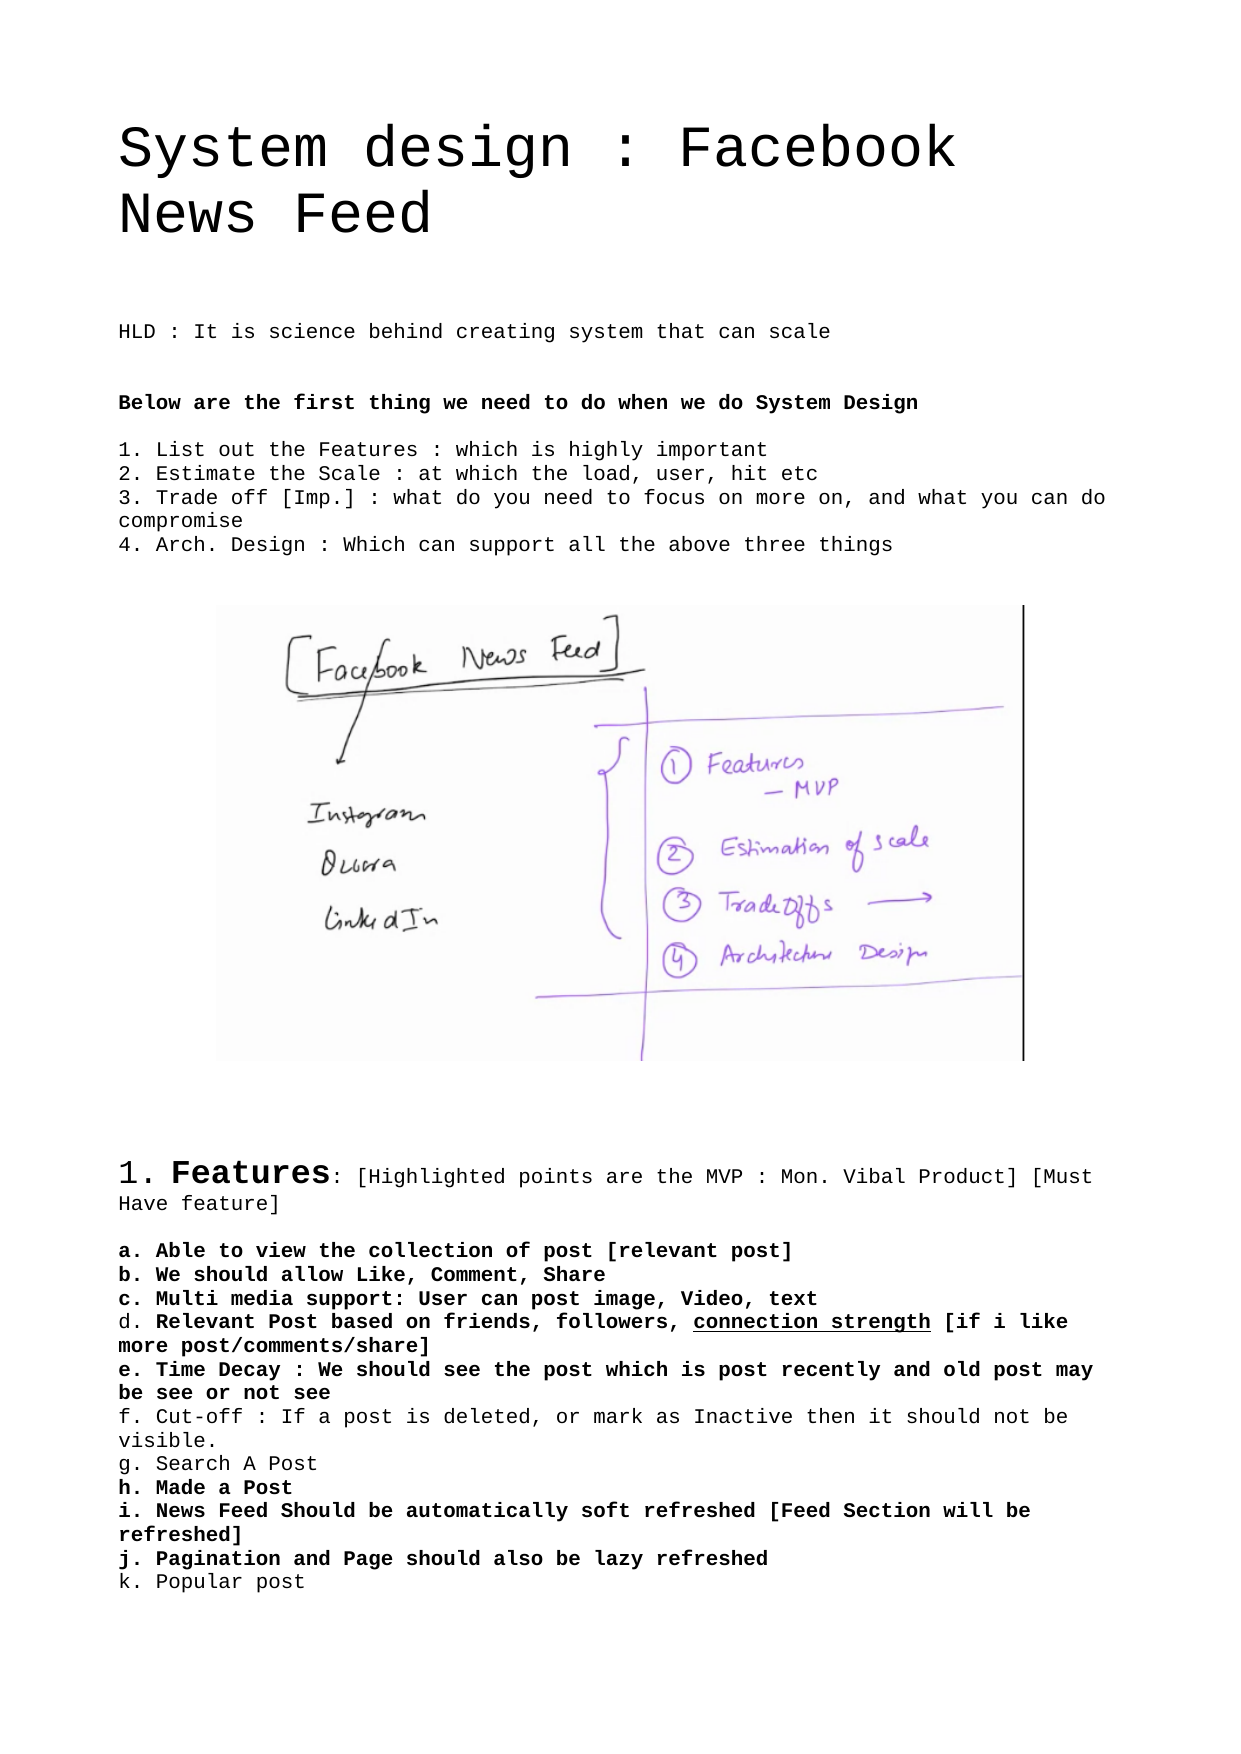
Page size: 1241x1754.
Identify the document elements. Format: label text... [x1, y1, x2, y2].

text 2. Estimate the Scale : at which the load, user, hit etc [118, 463, 1122, 487]
text a. Able to view the collection of post [relevant post] [118, 1240, 1122, 1264]
text 4. Arch. Design : Which can support all the above three things [118, 534, 1122, 558]
text 3. Trade off [Imp.] : what do you need to focus on more on, and what you can do compromise [118, 487, 1122, 534]
text d. Relevant Post based on friends, followers, connection strength [if i like more post/comments/share] [118, 1311, 1122, 1359]
text System design : Facebook News Feed [118, 118, 1122, 250]
text g. Search A Post [118, 1453, 1122, 1477]
text 1. List out the Features : which is highly important [118, 439, 1122, 463]
picture [215, 605, 1025, 1061]
text 1. Features: [Highlighted points are the MVP : Mon. Vibal Product] [Must Have feature] [118, 1155, 1122, 1217]
text b. We should allow Like, Comment, Share [118, 1264, 1122, 1288]
text i. News Feed Should be automatically soft refreshed [Feed Section will be refreshed] [118, 1501, 1122, 1548]
text c. Multi media support: User can post image, Video, text [118, 1288, 1122, 1311]
text k. Popular post [118, 1571, 1122, 1595]
text HLD : It is science behind creating system that can scale [118, 321, 1122, 345]
text h. Made a Post [118, 1477, 1122, 1501]
text e. Time Decay : We should see the post which is post recently and old post may be see or not see [118, 1359, 1122, 1406]
text Below are the first thing we need to do when we do System Design [118, 392, 1122, 416]
text j. Pagination and Page should also be lazy refreshed [118, 1548, 1122, 1571]
text f. Cut-off : If a post is deleted, or mark as Inactive then it should not be visible. [118, 1406, 1122, 1453]
